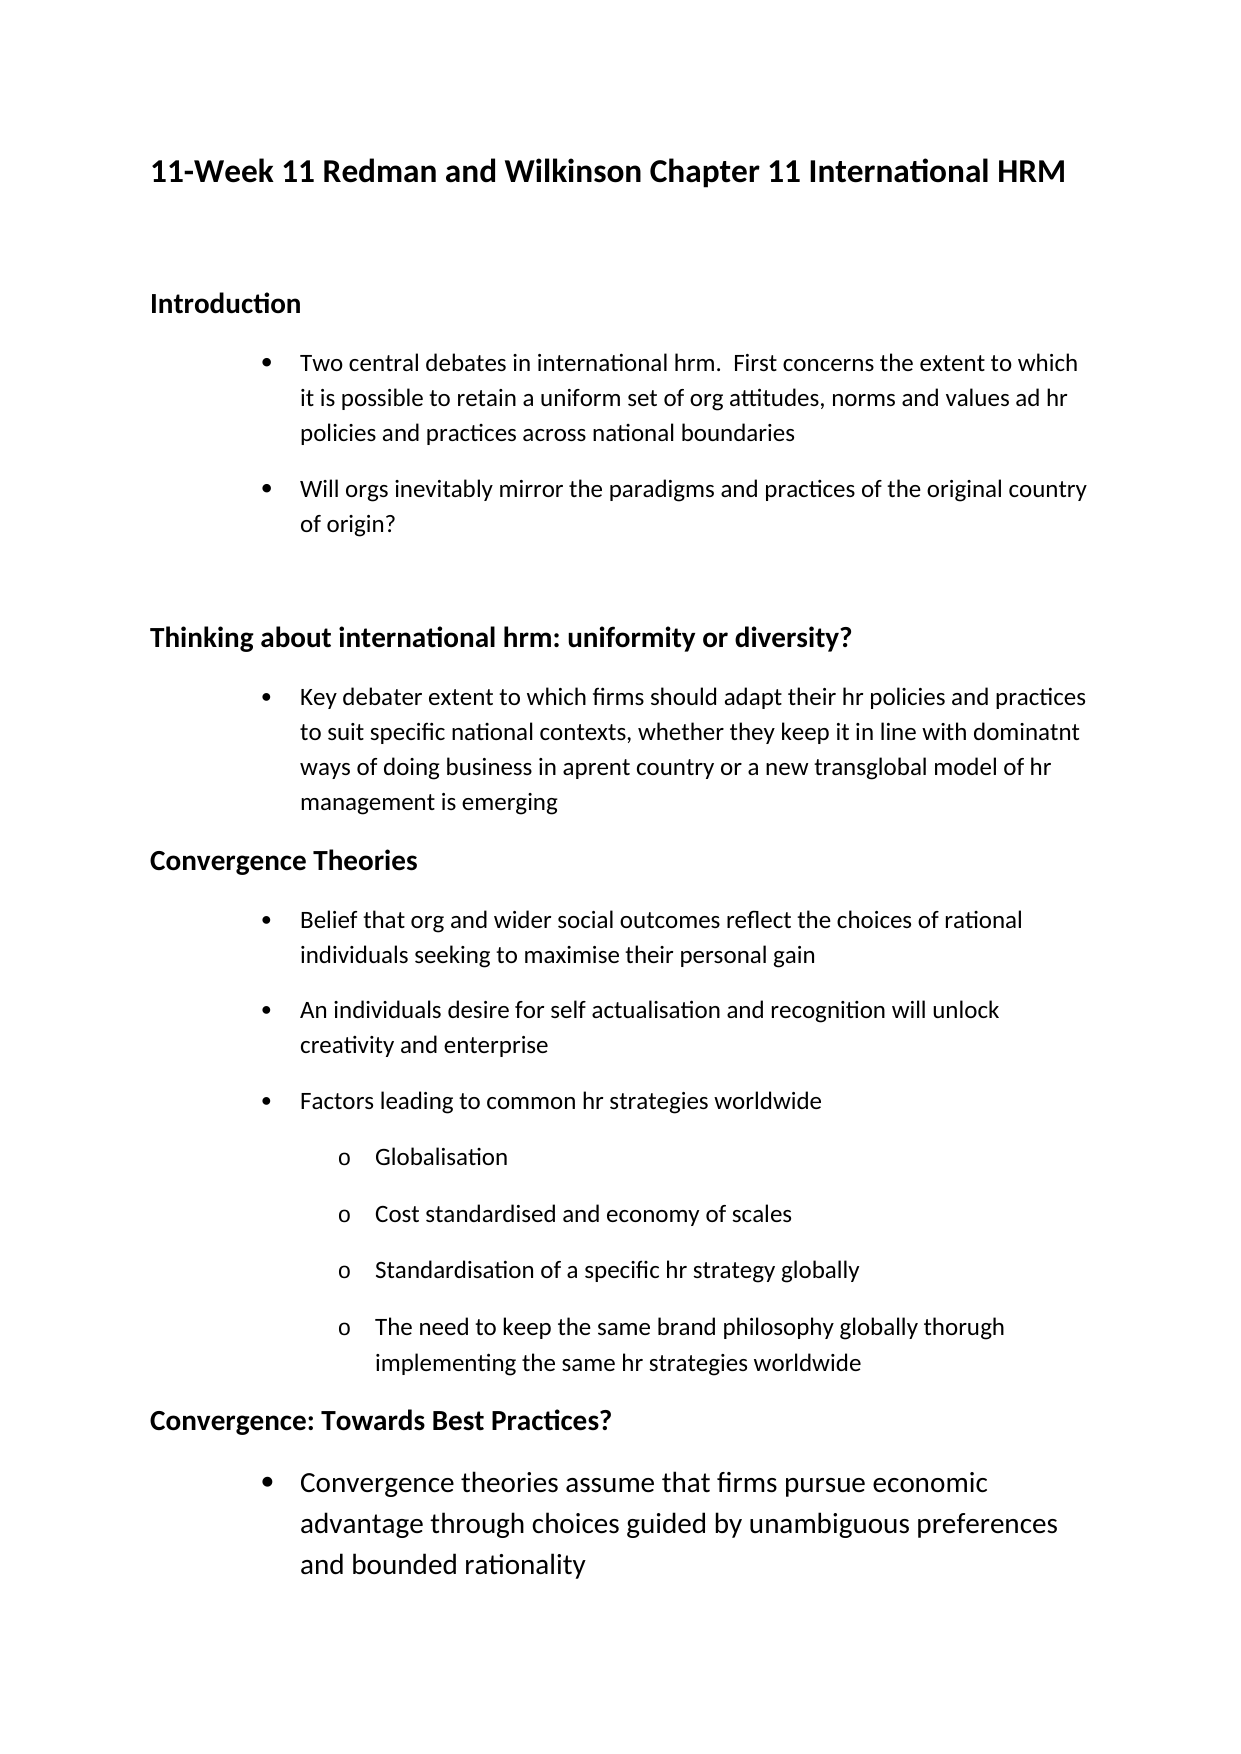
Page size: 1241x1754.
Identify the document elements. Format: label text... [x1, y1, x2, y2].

list Standardisation of a specific hr strategy globally [337, 1254, 1090, 1286]
list Factors leading to common hr strategies worldwide [262, 1086, 1090, 1116]
text Convergence: Towards Best Practices? [150, 1402, 1090, 1438]
text Introduction [150, 285, 1090, 321]
list Will orgs inevitably mirror the paradigms and practices of the original country of origin? [262, 473, 1090, 538]
list Belief that org and wider social outcomes reflect the choices of rational individuals seeking to maximise their personal gain [262, 904, 1090, 969]
list The need to keep the same brand philosophy globally thorugh implementing the same hr strategies worldwide [337, 1311, 1090, 1377]
list Two central debates in international hrm. First concerns the extent to which it is possible to retain a uniform set of org attitudes, norms and values ad hr policies and practices across national boundaries [262, 347, 1090, 447]
text 11-Week 11 Redman and Wilkinson Chapter 11 International HRM [150, 150, 1090, 191]
text Thinking about international hrm: uniformity or diversity? [150, 619, 1090, 655]
list Cost standardised and economy of scales [337, 1198, 1090, 1229]
list Key debater extent to which firms should adapt their hr policies and practices to suit specific national contexts, whether they keep it in line with dominatnt ways of doing business in aprent country or a new transglobal model of hr management is emerging [262, 681, 1090, 817]
list Convergence theories assume that firms pursue economic advantage through choices guided by unambiguous preferences and bounded rationality [262, 1464, 1090, 1582]
list Globalisation [337, 1141, 1090, 1172]
text Convergence Theories [150, 842, 1090, 878]
list An individuals desire for self actualisation and recognition will unlock creativity and enterprise [262, 995, 1090, 1060]
